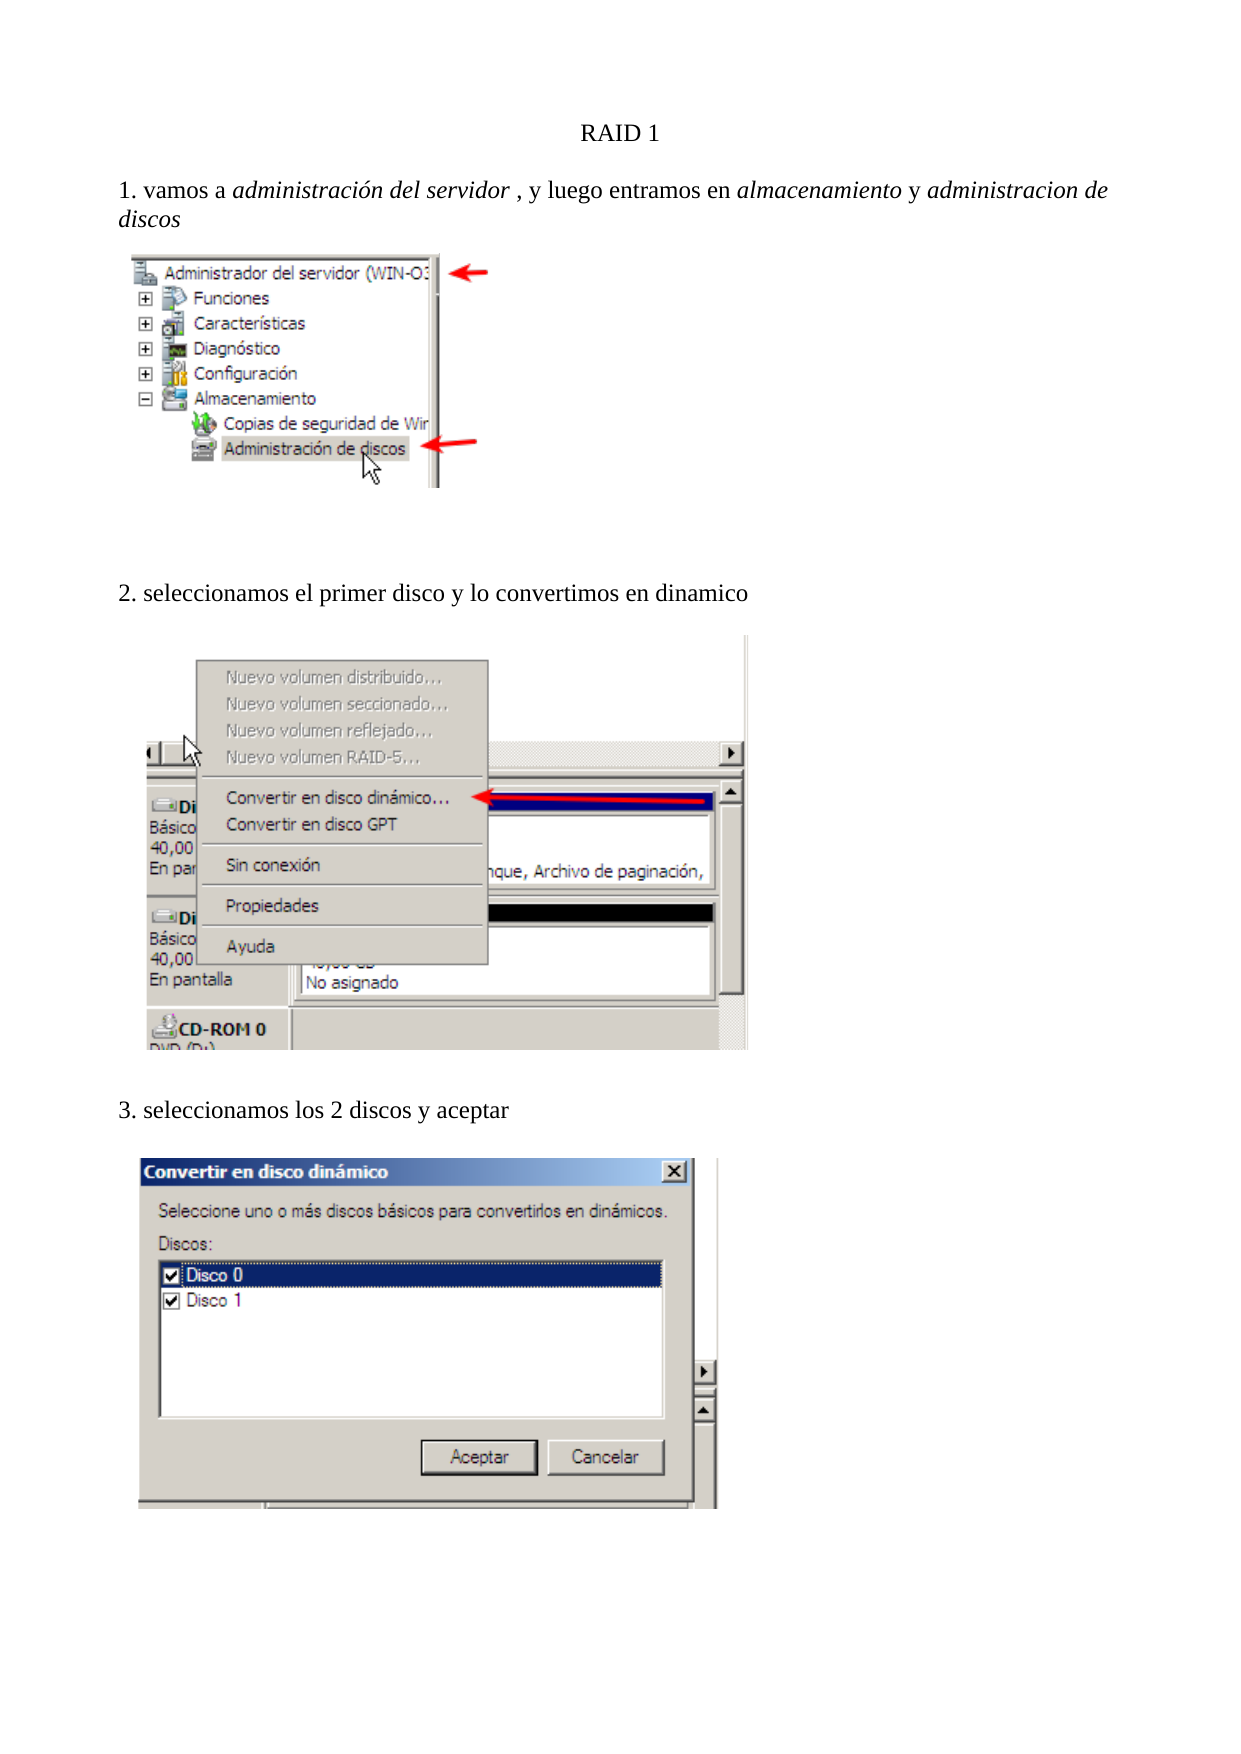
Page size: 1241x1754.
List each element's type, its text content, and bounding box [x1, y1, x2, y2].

picture [146, 635, 749, 1050]
text 3. seleccionamos los 2 discos y aceptar [118, 1096, 1122, 1124]
picture [131, 253, 510, 488]
text 1. vamos a administración del servidor , y luego entramos en almacenamiento y administracion de discos [118, 176, 1122, 233]
picture [138, 1158, 720, 1509]
text 2. seleccionamos el primer disco y lo convertimos en dinamico [118, 578, 1122, 607]
text RAID 1 [118, 118, 1122, 147]
